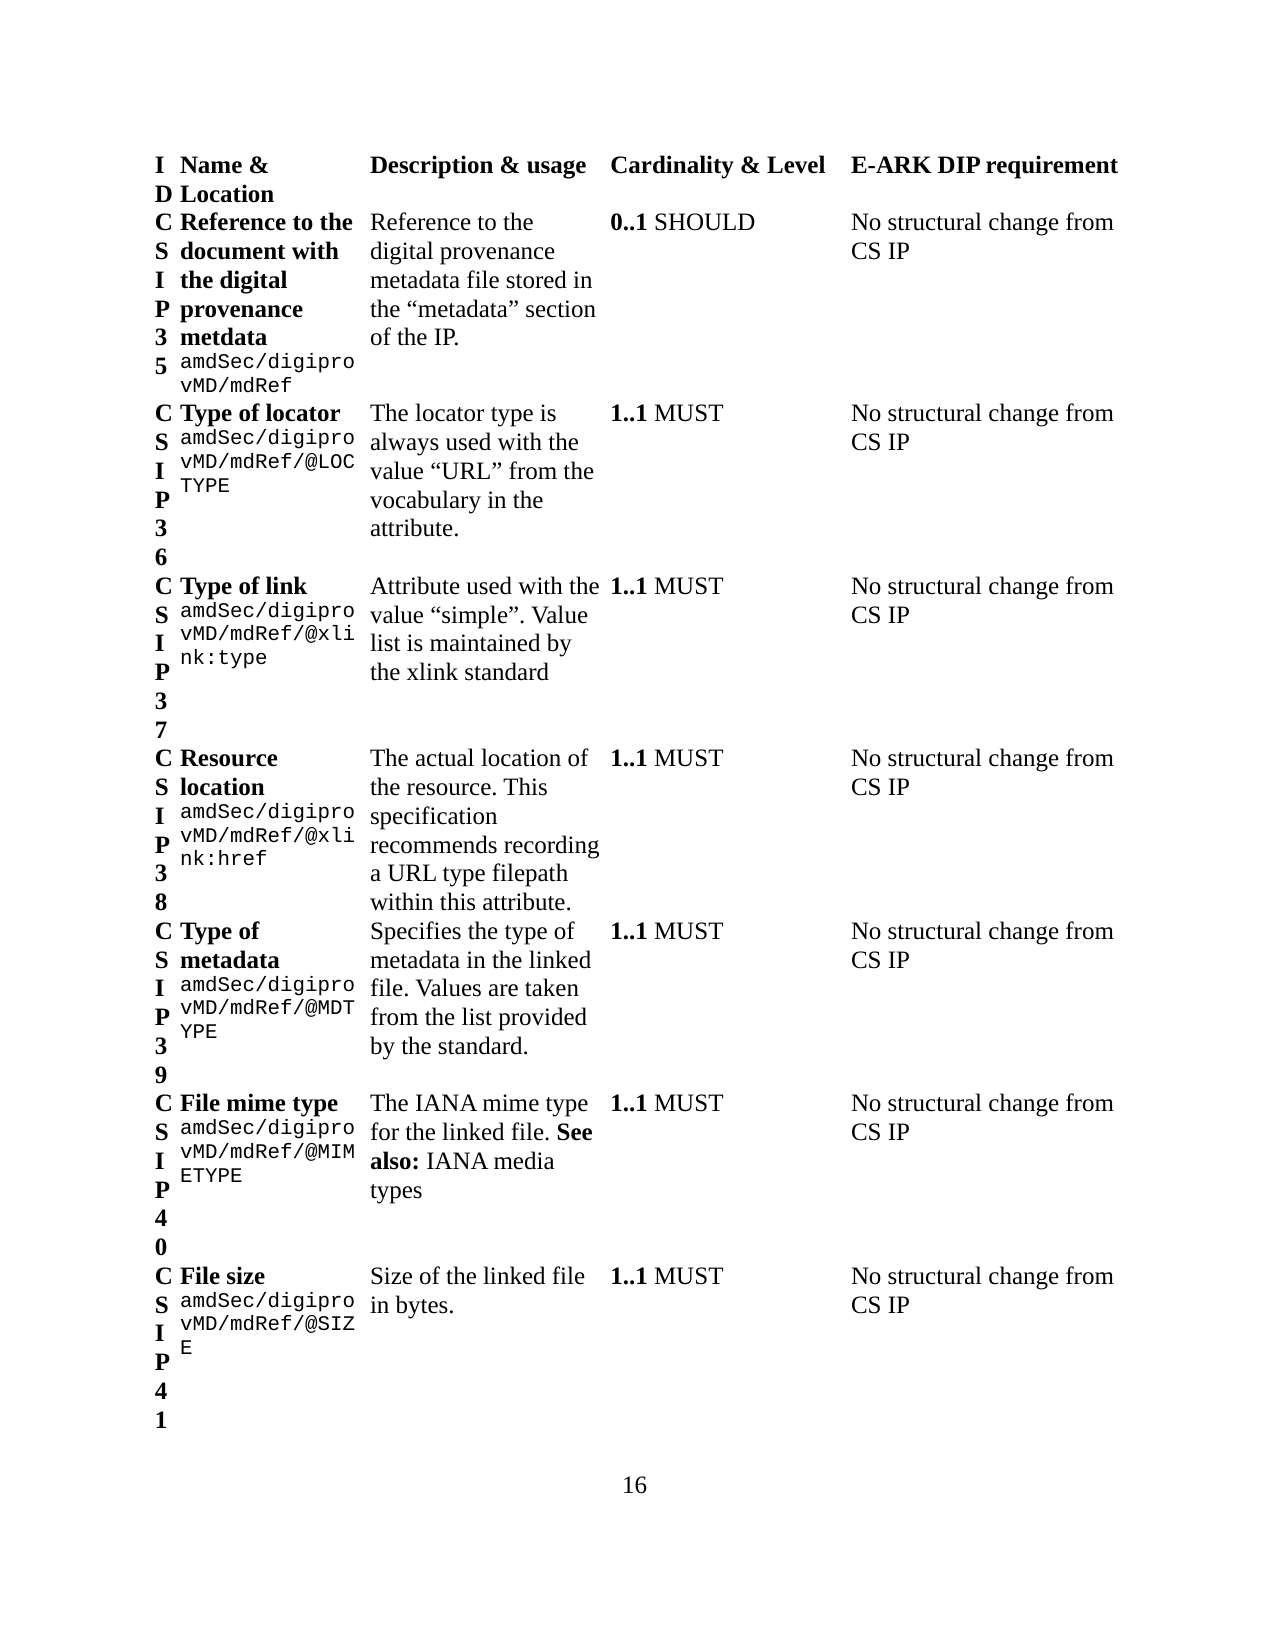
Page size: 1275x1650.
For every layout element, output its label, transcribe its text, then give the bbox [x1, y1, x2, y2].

table_cell 1..1 MUST [606, 571, 846, 743]
table_cell The locator type is always used with the value “URL” from the vocabulary in the attribute. [365, 399, 606, 571]
table_cell No structural change from CS IP [846, 571, 1125, 743]
table_cell 1..1 MUST [606, 1089, 846, 1261]
table_cell File size amdSec/digiprovMD/mdRef/@SIZE [175, 1261, 365, 1433]
table_cell No structural change from CS IP [846, 916, 1125, 1088]
table_cell Type of link amdSec/digiprovMD/mdRef/@xlink:type [175, 571, 365, 743]
table_cell No structural change from CS IP [846, 208, 1125, 398]
table_cell Attribute used with the value “simple”. Value list is maintained by the xlink standard [365, 571, 606, 743]
table_header Description & usage [365, 150, 606, 207]
table_cell No structural change from CS IP [846, 399, 1125, 571]
table_header Name & Location [175, 150, 365, 207]
table_cell CSIP38 [150, 744, 175, 916]
table_cell The IANA mime type for the linked file. See also: IANA media types [365, 1089, 606, 1261]
table_cell Resource location amdSec/digiprovMD/mdRef/@xlink:href [175, 744, 365, 916]
table_cell CSIP41 [150, 1261, 175, 1433]
table_header ID [150, 150, 175, 207]
table_cell CSIP40 [150, 1089, 175, 1261]
table_cell Size of the linked file in bytes. [365, 1261, 606, 1433]
table_cell No structural change from CS IP [846, 1089, 1125, 1261]
table_header Cardi­nality & Level [606, 150, 846, 207]
table_cell CSIP39 [150, 916, 175, 1088]
table_cell The actual location of the resource. This specification recommends recording a URL type filepath within this attribute. [365, 744, 606, 916]
table_cell CSIP36 [150, 399, 175, 571]
table_cell 1..1 MUST [606, 1261, 846, 1433]
table_cell Reference to the document with the digital provenance metdata amdSec/digiprovMD/mdRef [175, 208, 365, 398]
table_cell No structural change from CS IP [846, 744, 1125, 916]
table_cell Type of metadata amdSec/digiprovMD/mdRef/@MDTYPE [175, 916, 365, 1088]
table_cell 1..1 MUST [606, 744, 846, 916]
table_cell File mime type amdSec/digiprovMD/mdRef/@MIMETYPE [175, 1089, 365, 1261]
table_header E-ARK DIP require­ment [846, 150, 1125, 207]
table_cell Specifies the type of metadata in the linked file. Values are taken from the list provided by the standard. [365, 916, 606, 1088]
table_cell No structural change from CS IP [846, 1261, 1125, 1433]
table_cell CSIP35 [150, 208, 175, 398]
table_cell CSIP37 [150, 571, 175, 743]
table_cell Reference to the digital provenance metadata file stored in the “metadata” section of the IP. [365, 208, 606, 398]
table_cell 0..1 SHOULD [606, 208, 846, 398]
table_cell Type of locator amdSec/digiprovMD/mdRef/@LOCTYPE [175, 399, 365, 571]
table_cell 1..1 MUST [606, 399, 846, 571]
table_cell 1..1 MUST [606, 916, 846, 1088]
